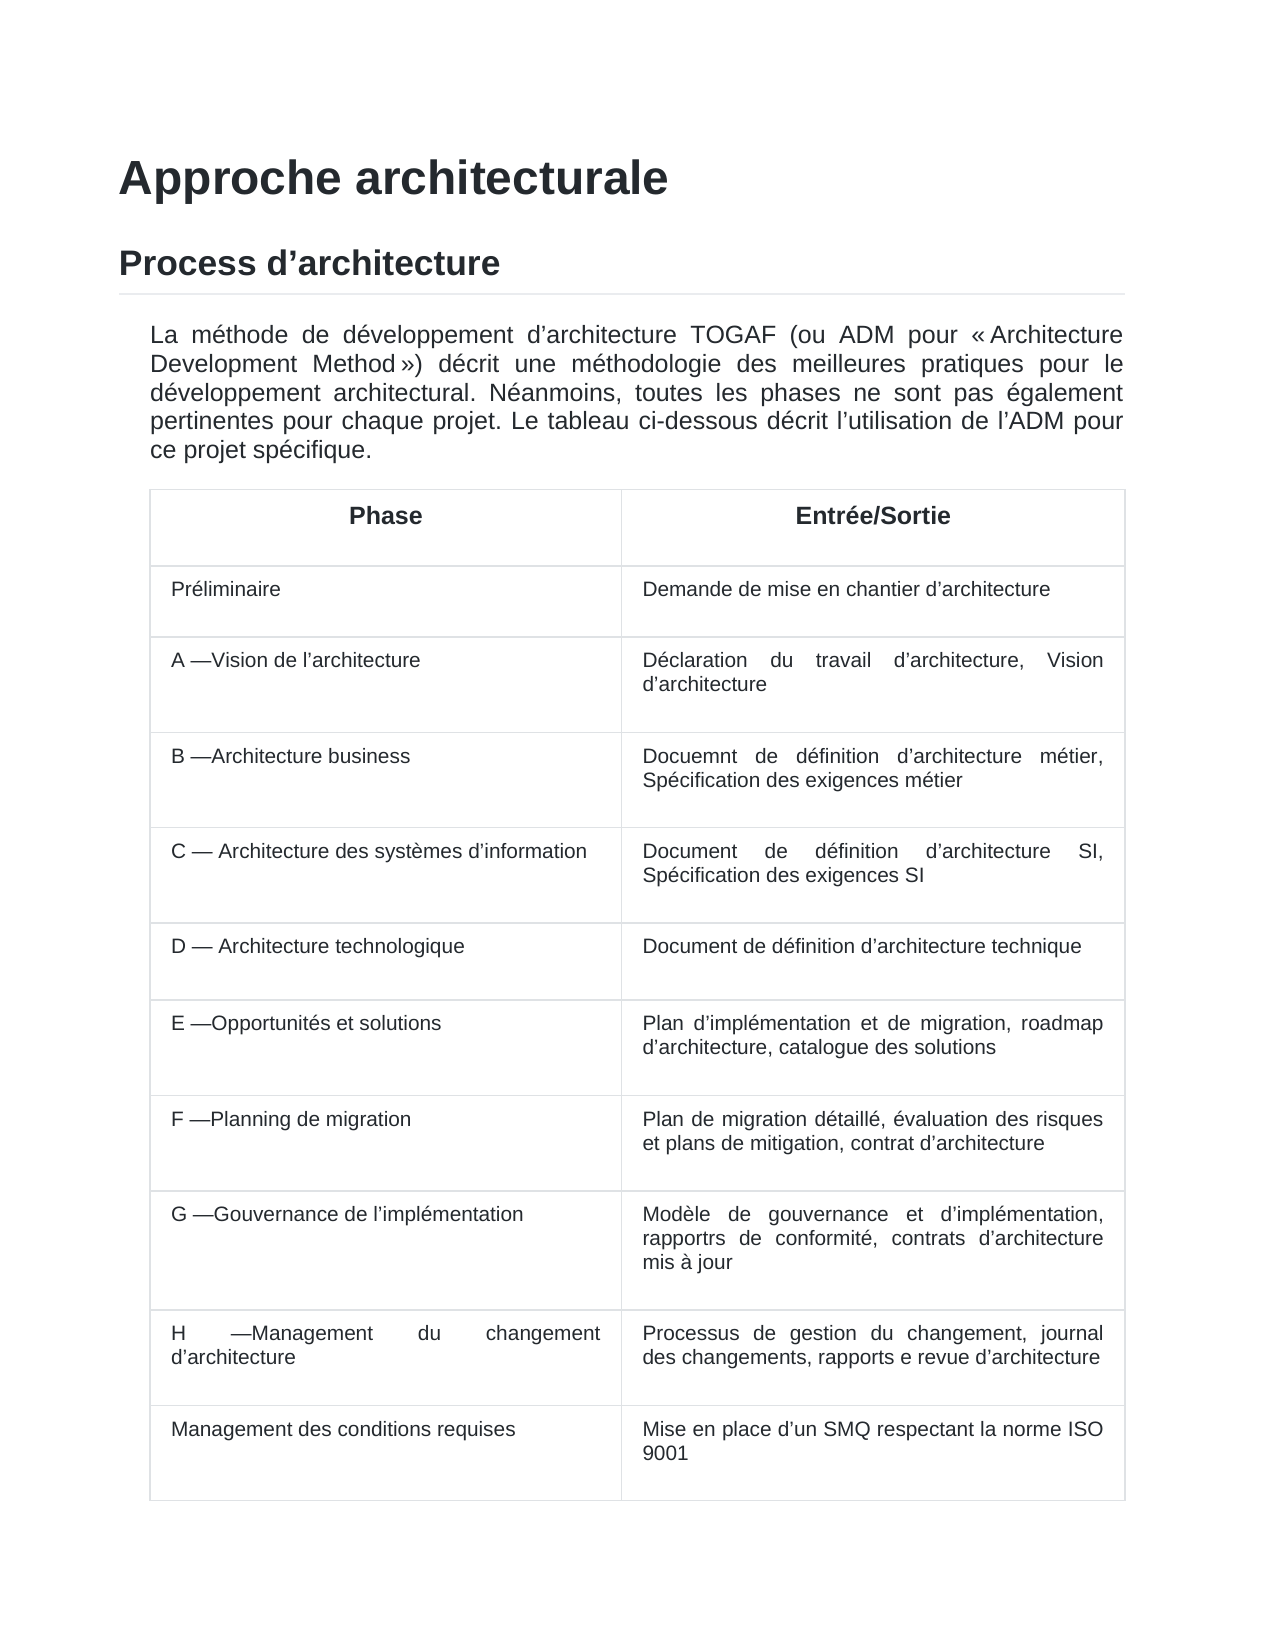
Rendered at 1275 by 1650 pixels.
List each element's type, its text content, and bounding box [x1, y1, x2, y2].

table_cell Document de définition d’architecture technique [622, 924, 1124, 999]
table_cell Mise en place d’un SMQ respectant la norme ISO 9001 [622, 1406, 1124, 1500]
table_cell H —Management du changement d’architecture [151, 1311, 621, 1404]
table_cell Préliminaire [151, 567, 621, 636]
text La méthode de développement d’architecture TOGAF (ou ADM pour « Architecture Development Method ») décrit une méthodologie des meilleures pratiques pour le développement architectural. Néanmoins, toutes les phases ne sont pas également pertinentes pour chaque projet. Le tableau ci-dessous décrit l’utilisation de l’ADM pour ce projet spécifique. [150, 320, 1125, 464]
subtitle Process d’architecture [119, 242, 1125, 293]
table_cell Plan d’implémentation et de migration, roadmap d’architecture, catalogue des solutions [622, 1001, 1124, 1094]
table_cell Processus de gestion du changement, journal des changements, rapports e revue d’architecture [622, 1311, 1124, 1404]
table_cell D — Architecture technologique [151, 924, 621, 999]
table_cell Déclaration du travail d’architecture, Vision d’architecture [622, 638, 1124, 732]
table_cell Demande de mise en chantier d’architecture [622, 567, 1124, 636]
table_cell A —Vision de l’architecture [151, 638, 621, 732]
table_cell E —Opportunités et solutions [151, 1001, 621, 1094]
table_cell Modèle de gouvernance et d’implémentation, rapportrs de conformité, contrats d’architecture mis à jour [622, 1192, 1124, 1309]
table_header Entrée/Sortie [622, 490, 1124, 565]
table_cell G —Gouvernance de l’implémentation [151, 1192, 621, 1309]
table_cell B —Architecture business [151, 733, 621, 827]
table_cell C — Architecture des systèmes d’information [151, 828, 621, 922]
table_header Phase [151, 490, 621, 565]
table_cell Docuemnt de définition d’architecture métier, Spécification des exigences métier [622, 733, 1124, 827]
table_cell Document de définition d’architecture SI, Spécification des exigences SI [622, 828, 1124, 922]
table_cell F —Planning de migration [151, 1096, 621, 1190]
table_cell Plan de migration détaillé, évaluation des risques et plans de mitigation, contrat d’architecture [622, 1096, 1124, 1190]
subtitle Approche architecturale [119, 150, 1125, 205]
table_cell Management des conditions requises [151, 1406, 621, 1500]
